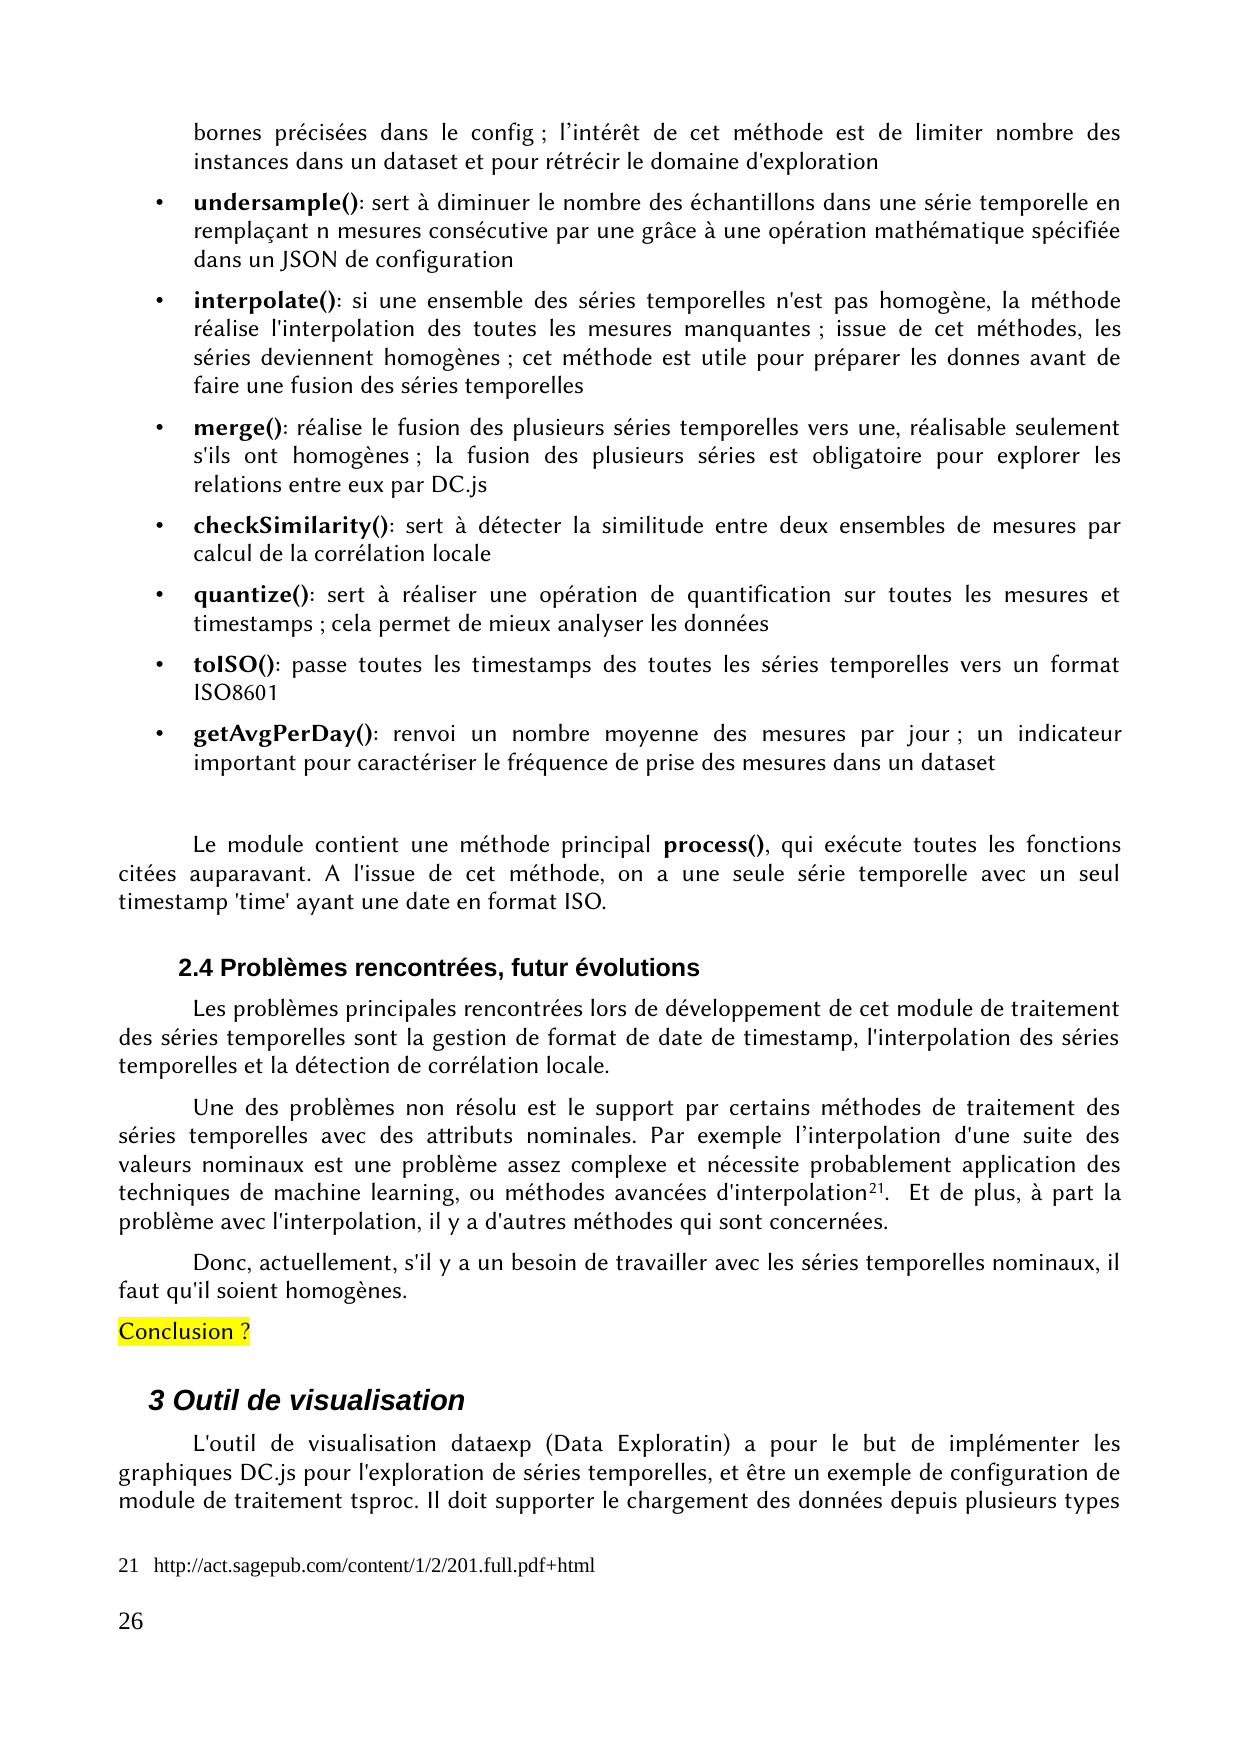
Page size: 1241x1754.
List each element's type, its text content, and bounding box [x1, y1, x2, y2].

text L'outil de visualisation dataexp (Data Exploratin) a pour le but de implémenter les graphiques DC.js pour l'exploration de séries temporelles, et être un exemple de configuration de module de traitement tsproc. Il doit supporter le chargement des données depuis plusieurs types [118, 1429, 1122, 1515]
text Conclusion ? [118, 1317, 1122, 1346]
list getAvgPerDay(): renvoi un nombre moyenne des mesures par jour ; un indicateur important pour caractériser le fréquence de prise des mesures dans un dataset [156, 719, 1122, 776]
text Les problèmes principales rencontrées lors de développement de cet module de traitement des séries temporelles sont la gestion de format de date de timestamp, l'interpolation des séries temporelles et la détection de corrélation locale. [118, 994, 1122, 1080]
text Une des problèmes non résolu est le support par certains méthodes de traitement des séries temporelles avec des attributs nominales. Par exemple l’interpolation d'une suite des valeurs nominaux est une problème assez complexe et nécessite probablement application des techniques de machine learning, ou méthodes avancées d'interpolation. Et de plus, à part la problème avec l'interpolation, il y a d'autres méthodes qui sont concernées. [118, 1092, 1122, 1235]
list bornes précisées dans le config ; l’intérêt de cet méthode est de limiter nombre des instances dans un dataset et pour rétrécir le domaine d'exploration [156, 118, 1122, 175]
text Le module contient une méthode principal process(), qui exécute toutes les fonctions citées auparavant. A l'issue de cet méthode, on a une seule série temporelle avec un seul timestamp 'time' ayant une date en format ISO. [118, 830, 1122, 916]
list undersample(): sert à diminuer le nombre des échantillons dans une série temporelle en remplaçant n mesures consécutive par une grâce à une opération mathématique spécifiée dans un JSON de configuration [156, 188, 1122, 273]
subtitle Problèmes rencontrées, futur évolutions [118, 953, 1122, 982]
list quantize(): sert à réaliser une opération de quantification sur toutes les mesures et timestamps ; cela permet de mieux analyser les données [156, 580, 1122, 637]
list merge(): réalise le fusion des plusieurs séries temporelles vers une, réalisable seulement s'ils ont homogènes ; la fusion des plusieurs séries est obligatoire pour explorer les relations entre eux par DC.js [156, 412, 1122, 498]
text http://act.sagepub.com/content/1/2/201.full.pdf+html [118, 1553, 1122, 1577]
text Donc, actuellement, s'il y a un besoin de travailler avec les séries temporelles nominaux, il faut qu'il soient homogènes. [118, 1248, 1122, 1305]
list interpolate(): si une ensemble des séries temporelles n'est pas homogène, la méthode réalise l'interpolation des toutes les mesures manquantes ; issue de cet méthodes, les séries deviennent homogènes ; cet méthode est utile pour préparer les donnes avant de faire une fusion des séries temporelles [156, 286, 1122, 400]
list toISO(): passe toutes les timestamps des toutes les séries temporelles vers un format ISO8601 [156, 650, 1122, 707]
list checkSimilarity(): sert à détecter la similitude entre deux ensembles de mesures par calcul de la corrélation locale [156, 511, 1122, 568]
subtitle Outil de visualisation [118, 1383, 1122, 1417]
